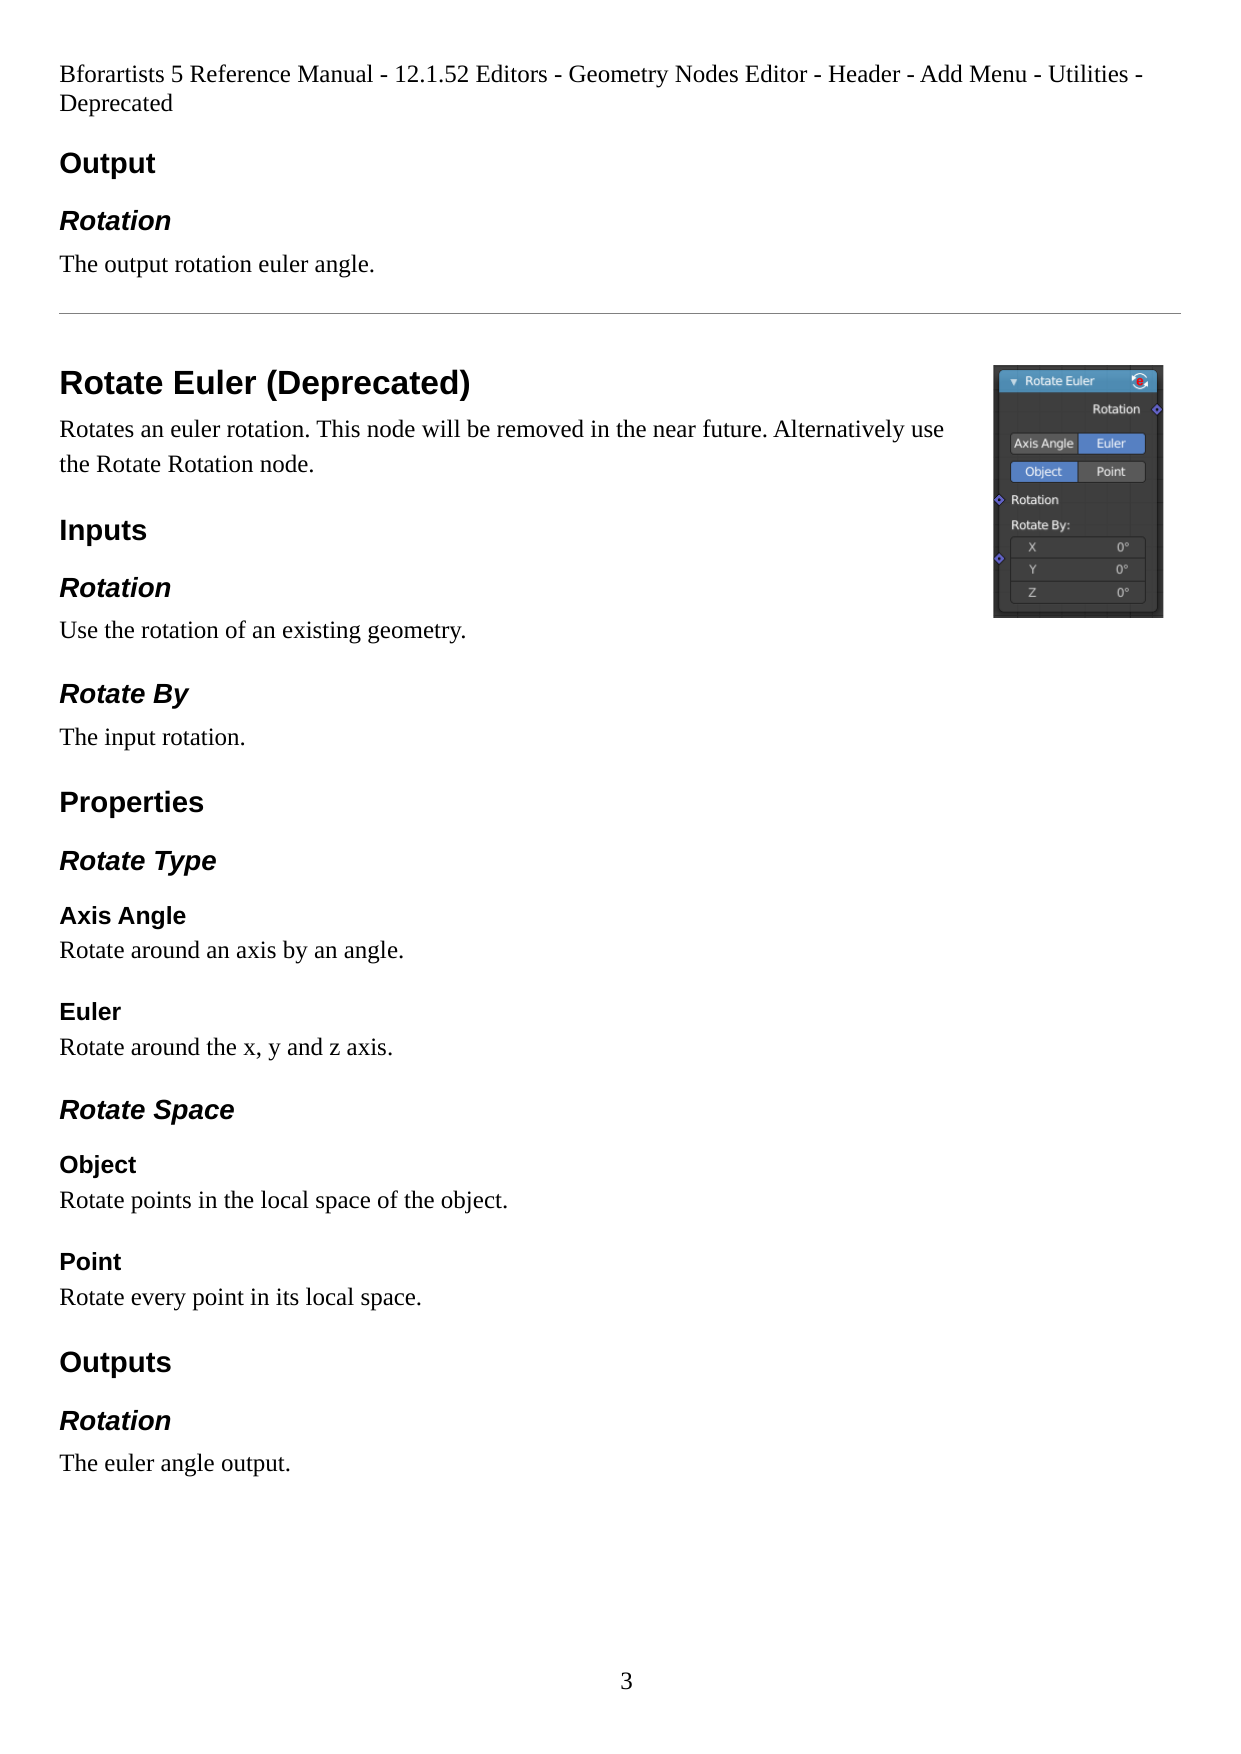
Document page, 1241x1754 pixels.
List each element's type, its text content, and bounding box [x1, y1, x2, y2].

subtitle [1164, 512, 1181, 546]
text Rotate every point in its local space. [59, 1282, 1181, 1310]
text The euler angle output. [59, 1448, 1181, 1477]
text The input rotation. [59, 722, 1181, 750]
text Rotate points in the local space of the object. [59, 1185, 1181, 1214]
text The output rotation euler angle. [59, 249, 1181, 278]
subtitle Euler [59, 997, 1181, 1026]
subtitle Rotate Space [59, 1093, 1181, 1125]
subtitle Point [59, 1247, 1181, 1275]
subtitle Rotate Euler (Deprecated) [59, 363, 1181, 402]
text Use the rotation of an existing geometry. [59, 616, 1181, 644]
picture [993, 365, 1164, 618]
subtitle Rotate By [59, 677, 1181, 709]
subtitle Rotation [59, 571, 993, 603]
subtitle Rotation [59, 1404, 1181, 1436]
subtitle [1164, 571, 1181, 603]
text Rotate around an axis by an angle. [59, 936, 1181, 964]
text Rotates an euler rotation. This node will be removed in the near future. Alternatively use the Rotate Rotation node. [59, 414, 993, 478]
subtitle Axis Angle [59, 901, 1181, 929]
subtitle Rotate Type [59, 844, 1181, 876]
subtitle Inputs [59, 512, 993, 546]
subtitle Rotation [59, 205, 1181, 237]
subtitle Object [59, 1150, 1181, 1179]
subtitle Outputs [59, 1345, 1181, 1379]
text Rotate around the x, y and z axis. [59, 1032, 1181, 1061]
subtitle Properties [59, 785, 1181, 819]
subtitle Output [59, 146, 1181, 180]
